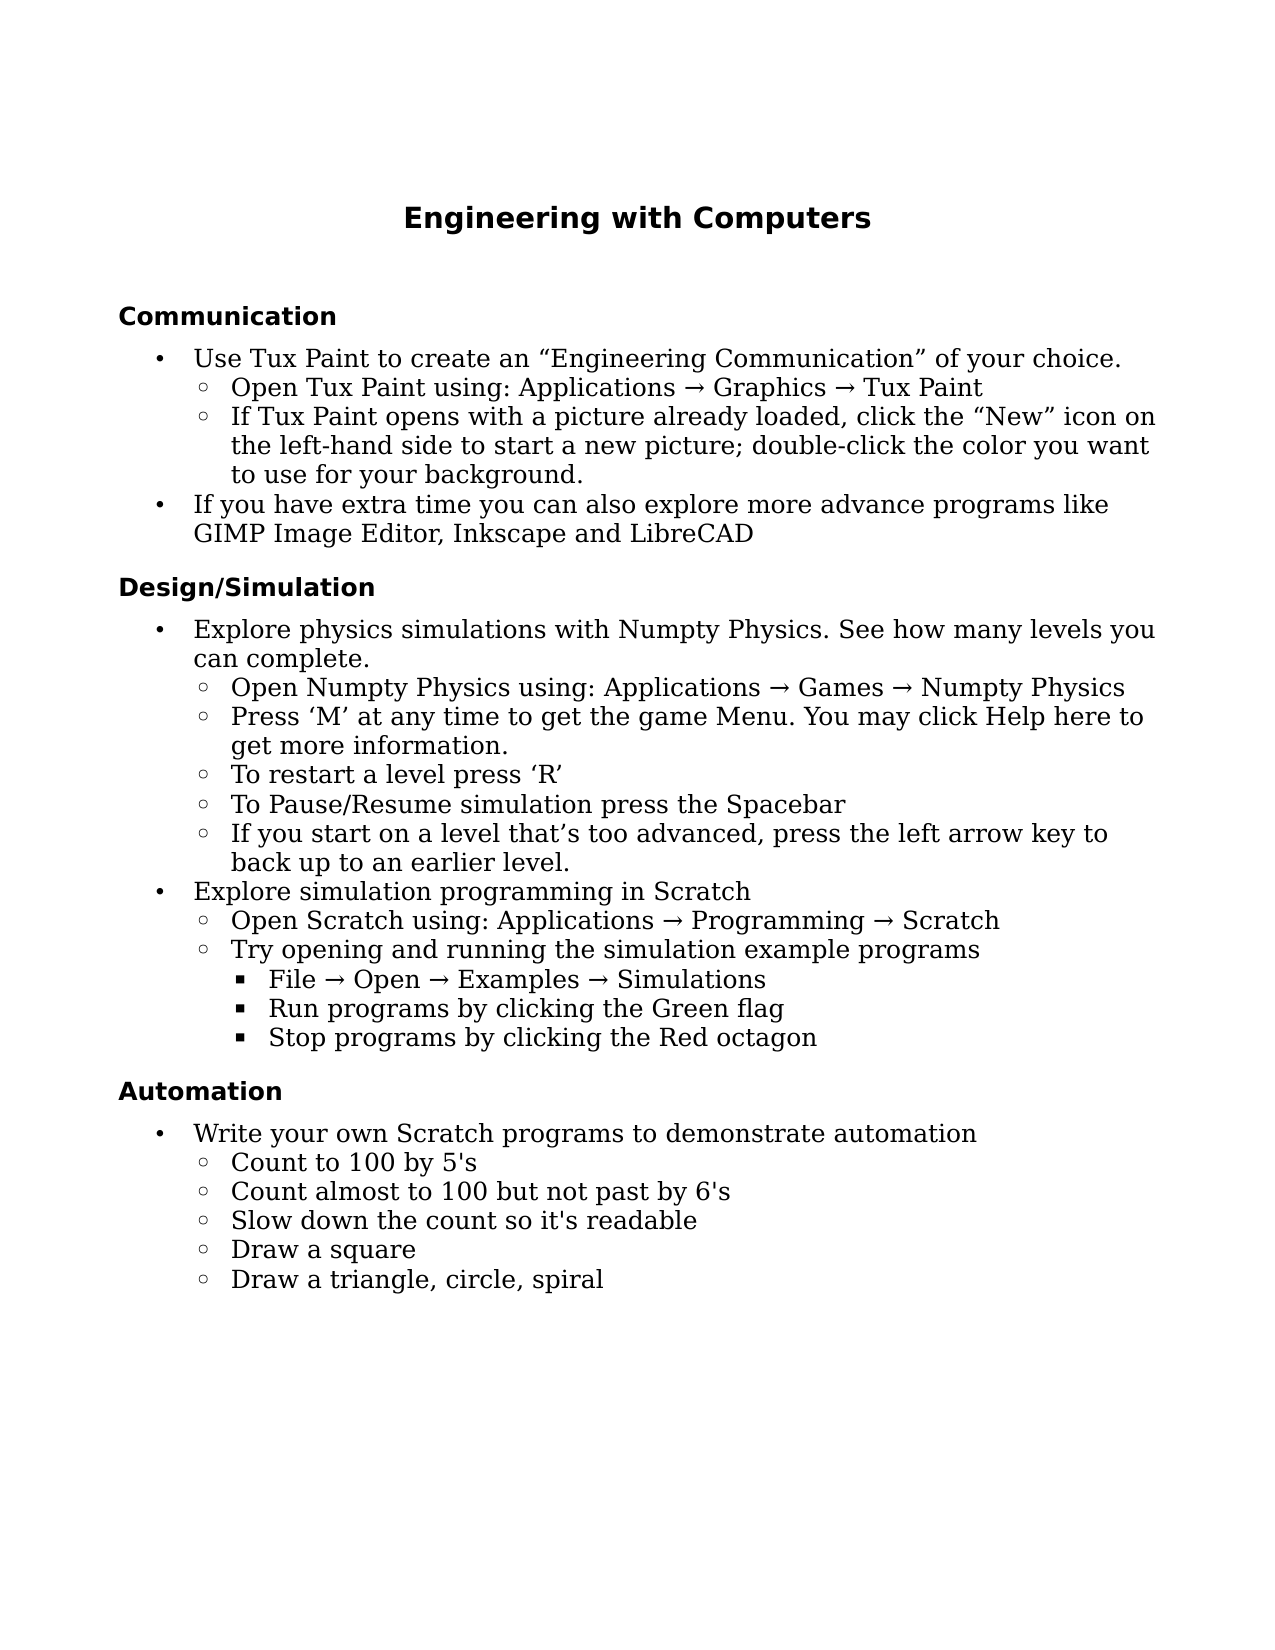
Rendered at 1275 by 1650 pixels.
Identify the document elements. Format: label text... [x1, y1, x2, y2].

list Count to 100 by 5's [193, 1148, 1157, 1177]
list Draw a square [193, 1236, 1157, 1265]
list Open Numpty Physics using: Applications → Games → Numpty Physics [193, 673, 1157, 702]
list Try opening and running the simulation example programs [193, 936, 1157, 965]
list Use Tux Paint to create an “Engineering Communication” of your choice. [156, 344, 1157, 373]
list Open Tux Paint using: Applications → Graphics → Tux Paint [193, 373, 1157, 402]
list Press ‘M’ at any time to get the game Menu. You may click Help here to get more information. [193, 702, 1157, 761]
list If you have extra time you can also explore more advance programs like GIMP Image Editor, Inkscape and LibreCAD [156, 490, 1157, 548]
title Engineering with Computers [118, 202, 1157, 236]
list To Pause/Resume simulation press the Spacebar [193, 790, 1157, 819]
list To restart a level press ‘R’ [193, 761, 1157, 790]
list Explore physics simulations with Numpty Physics. See how many levels you can complete. [156, 615, 1157, 673]
subtitle Communication [118, 302, 1157, 332]
list If you start on a level that’s too advanced, press the left arrow key to back up to an earlier level. [193, 819, 1157, 877]
list Write your own Scratch programs to demonstrate automation [156, 1119, 1157, 1148]
list File → Open → Examples → Simulations [231, 965, 1157, 994]
subtitle Design/Simulation [118, 573, 1157, 602]
list Stop programs by clicking the Red octagon [231, 1023, 1157, 1052]
list Slow down the count so it's readable [193, 1207, 1157, 1236]
list Draw a triangle, circle, spiral [193, 1265, 1157, 1294]
list Open Scratch using: Applications → Programming → Scratch [193, 907, 1157, 936]
subtitle Automation [118, 1077, 1157, 1107]
list Count almost to 100 but not past by 6's [193, 1177, 1157, 1207]
list If Tux Paint opens with a picture already loaded, click the “New” icon on the left-hand side to start a new picture; double-click the color you want to use for your background. [193, 402, 1157, 490]
list Run programs by clicking the Green flag [231, 994, 1157, 1023]
list Explore simulation programming in Scratch [156, 877, 1157, 907]
